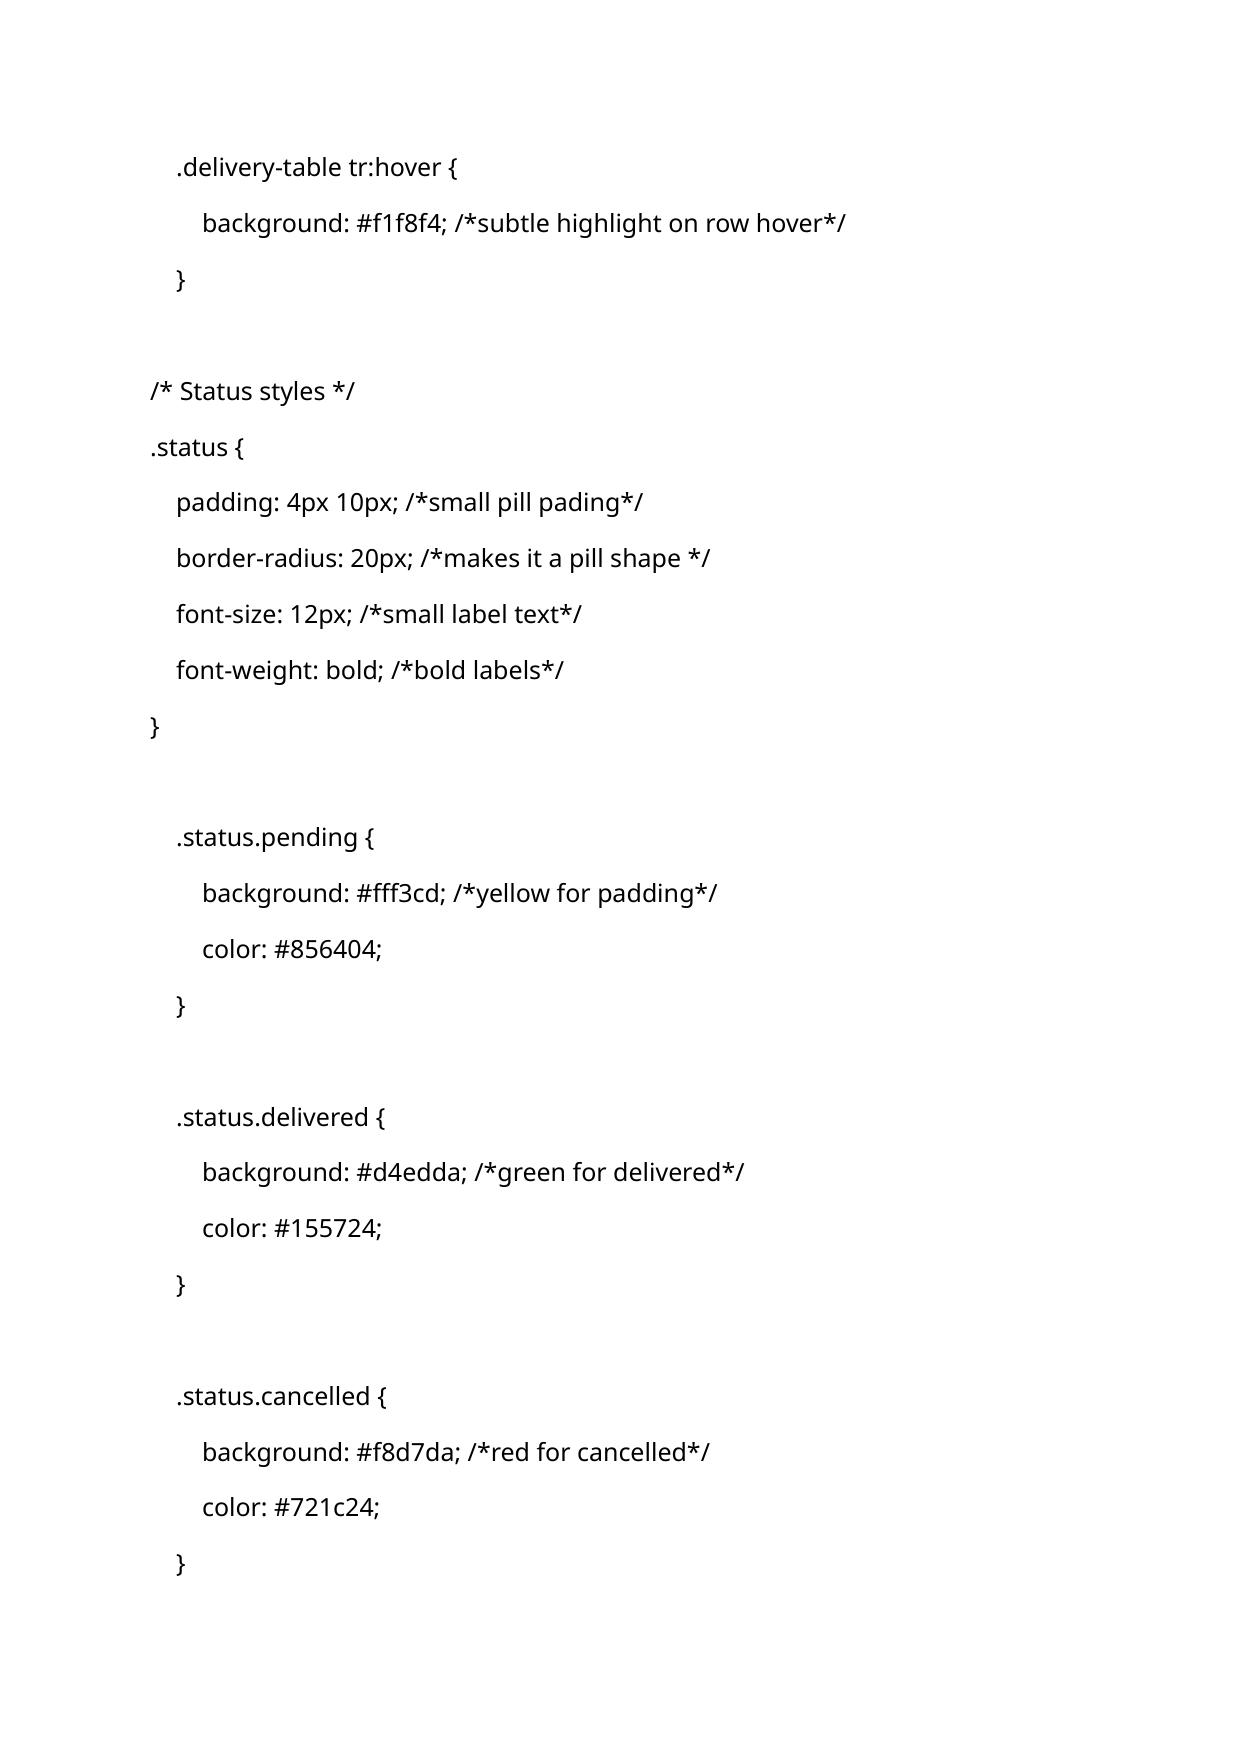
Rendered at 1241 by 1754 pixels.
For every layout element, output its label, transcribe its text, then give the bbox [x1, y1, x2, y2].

text /* Status styles */ [150, 373, 1090, 407]
text } [150, 1267, 1090, 1301]
text color: #155724; [150, 1211, 1090, 1245]
text color: #721c24; [150, 1490, 1090, 1524]
text } [150, 987, 1090, 1022]
text background: #fff3cd; /*yellow for padding*/ [150, 876, 1090, 910]
text .delivery-table tr:hover { [150, 150, 1090, 184]
text .status.pending { [150, 820, 1090, 854]
text .status { [150, 429, 1090, 463]
text .status.delivered { [150, 1099, 1090, 1133]
text padding: 4px 10px; /*small pill pading*/ [150, 485, 1090, 519]
text } [150, 1546, 1090, 1580]
text } [150, 262, 1090, 296]
text .status.cancelled { [150, 1378, 1090, 1412]
text } [150, 708, 1090, 742]
text font-size: 12px; /*small label text*/ [150, 597, 1090, 631]
text font-weight: bold; /*bold labels*/ [150, 652, 1090, 687]
text background: #f1f8f4; /*subtle highlight on row hover*/ [150, 206, 1090, 240]
text color: #856404; [150, 932, 1090, 966]
text background: #f8d7da; /*red for cancelled*/ [150, 1434, 1090, 1468]
text background: #d4edda; /*green for delivered*/ [150, 1155, 1090, 1189]
text border-radius: 20px; /*makes it a pill shape */ [150, 541, 1090, 575]
